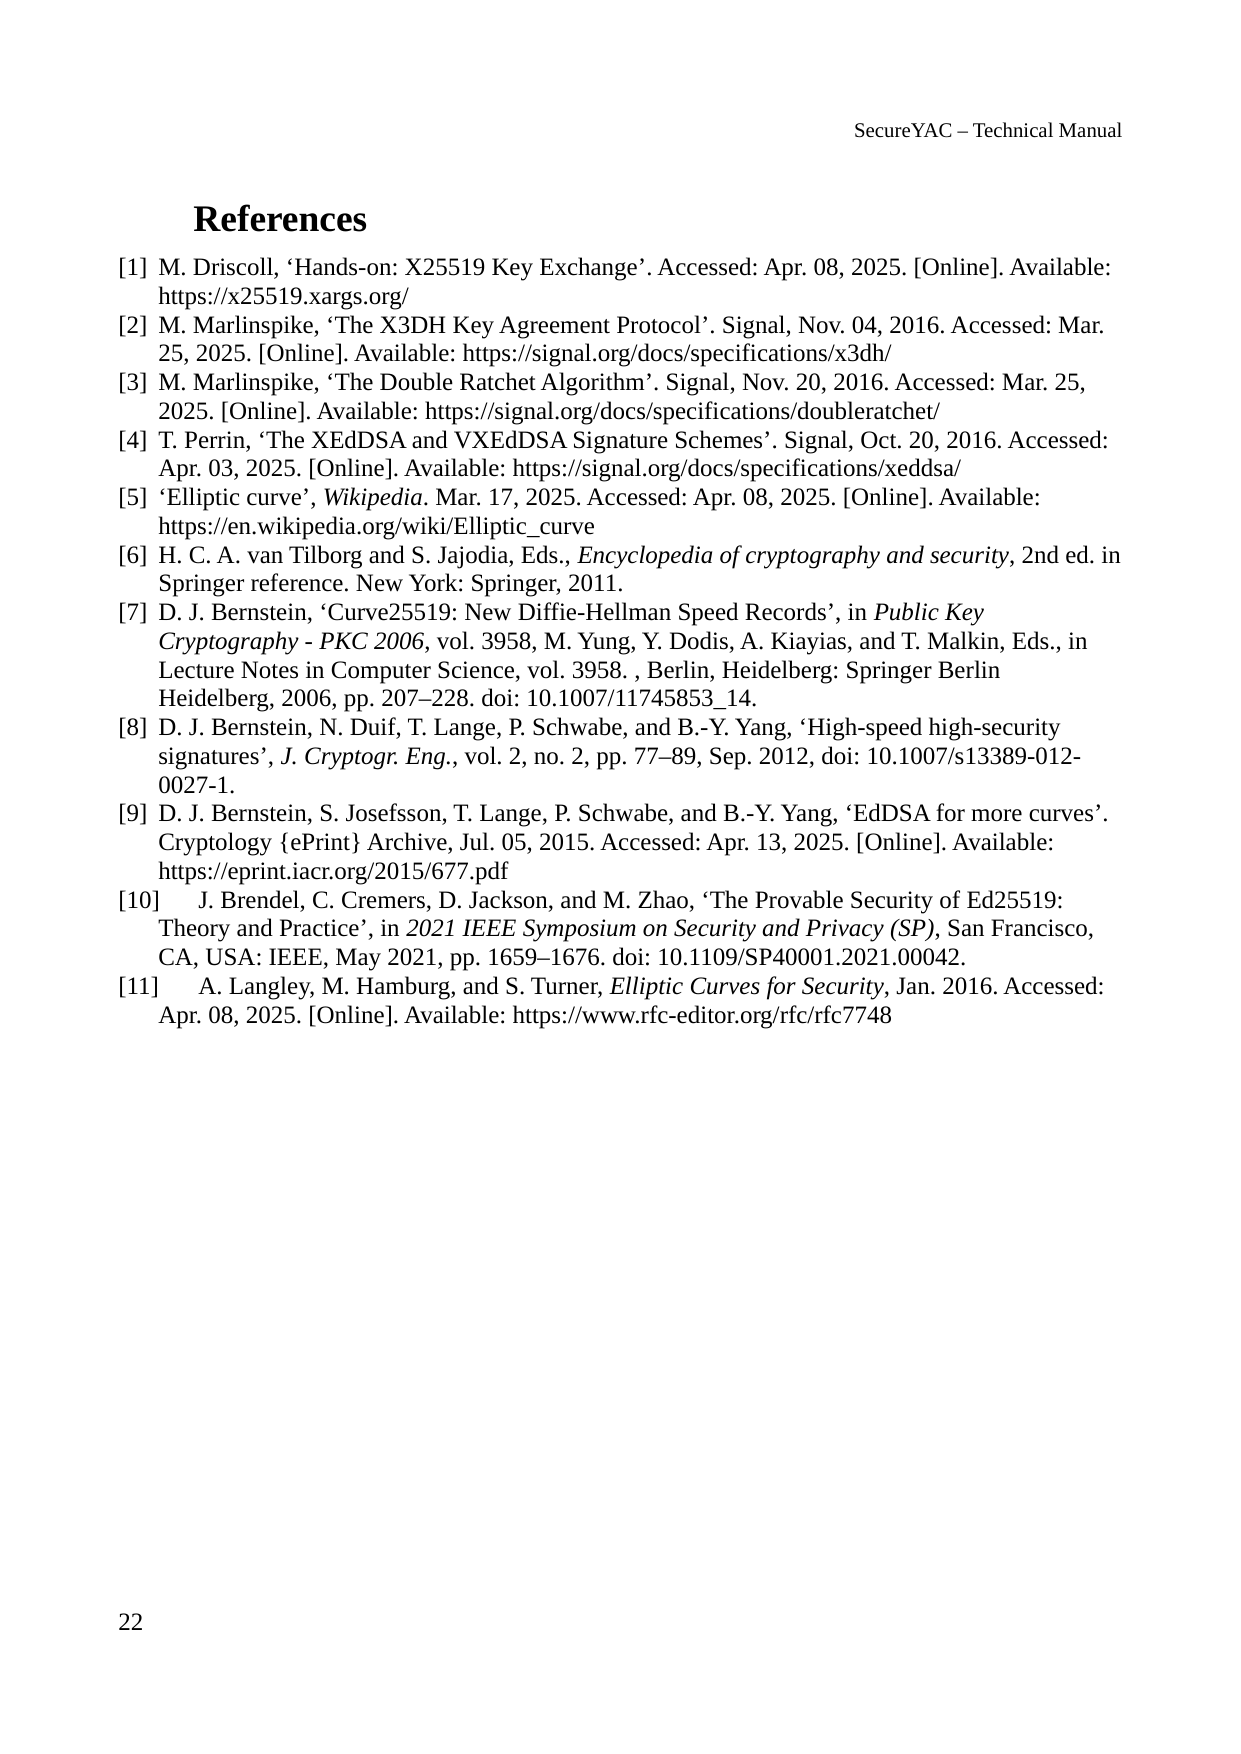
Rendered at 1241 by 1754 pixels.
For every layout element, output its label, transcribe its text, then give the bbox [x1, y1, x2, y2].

text [9] D. J. Bernstein, S. Josefsson, T. Lange, P. Schwabe, and B.-Y. Yang, ‘EdDSA for more curves’. Cryptology {ePrint} Archive, Jul. 05, 2015. Accessed: Apr. 13, 2025. [Online]. Available: https://eprint.iacr.org/2015/677.pdf [118, 798, 1122, 885]
text [5] ‘Elliptic curve’, Wikipedia. Mar. 17, 2025. Accessed: Apr. 08, 2025. [Online]. Available: https://en.wikipedia.org/wiki/Elliptic_curve [118, 482, 1122, 540]
subtitle References [156, 197, 1122, 240]
text [6] H. C. A. van Tilborg and S. Jajodia, Eds., Encyclopedia of cryptography and security, 2nd ed. in Springer reference. New York: Springer, 2011. [118, 540, 1122, 597]
text [1] M. Driscoll, ‘Hands-on: X25519 Key Exchange’. Accessed: Apr. 08, 2025. [Online]. Available: https://x25519.xargs.org/ [118, 252, 1122, 310]
text [3] M. Marlinspike, ‘The Double Ratchet Algorithm’. Signal, Nov. 20, 2016. Accessed: Mar. 25, 2025. [Online]. Available: https://signal.org/docs/specifications/doubleratchet/ [118, 367, 1122, 425]
text [7] D. J. Bernstein, ‘Curve25519: New Diffie-Hellman Speed Records’, in Public Key Cryptography - PKC 2006, vol. 3958, M. Yung, Y. Dodis, A. Kiayias, and T. Malkin, Eds., in Lecture Notes in Computer Science, vol. 3958. , Berlin, Heidelberg: Springer Berlin Heidelberg, 2006, pp. 207–228. doi: 10.1007/11745853_14. [118, 597, 1122, 712]
text [11] A. Langley, M. Hamburg, and S. Turner, Elliptic Curves for Security, Jan. 2016. Accessed: Apr. 08, 2025. [Online]. Available: https://www.rfc-editor.org/rfc/rfc7748 [118, 971, 1122, 1028]
text [4] T. Perrin, ‘The XEdDSA and VXEdDSA Signature Schemes’. Signal, Oct. 20, 2016. Accessed: Apr. 03, 2025. [Online]. Available: https://signal.org/docs/specifications/xeddsa/ [118, 425, 1122, 482]
text [8] D. J. Bernstein, N. Duif, T. Lange, P. Schwabe, and B.-Y. Yang, ‘High-speed high-security signatures’, J. Cryptogr. Eng., vol. 2, no. 2, pp. 77–89, Sep. 2012, doi: 10.1007/s13389-012-0027-1. [118, 712, 1122, 798]
text [10] J. Brendel, C. Cremers, D. Jackson, and M. Zhao, ‘The Provable Security of Ed25519: Theory and Practice’, in 2021 IEEE Symposium on Security and Privacy (SP), San Francisco, CA, USA: IEEE, May 2021, pp. 1659–1676. doi: 10.1109/SP40001.2021.00042. [118, 885, 1122, 971]
text [2] M. Marlinspike, ‘The X3DH Key Agreement Protocol’. Signal, Nov. 04, 2016. Accessed: Mar. 25, 2025. [Online]. Available: https://signal.org/docs/specifications/x3dh/ [118, 310, 1122, 367]
